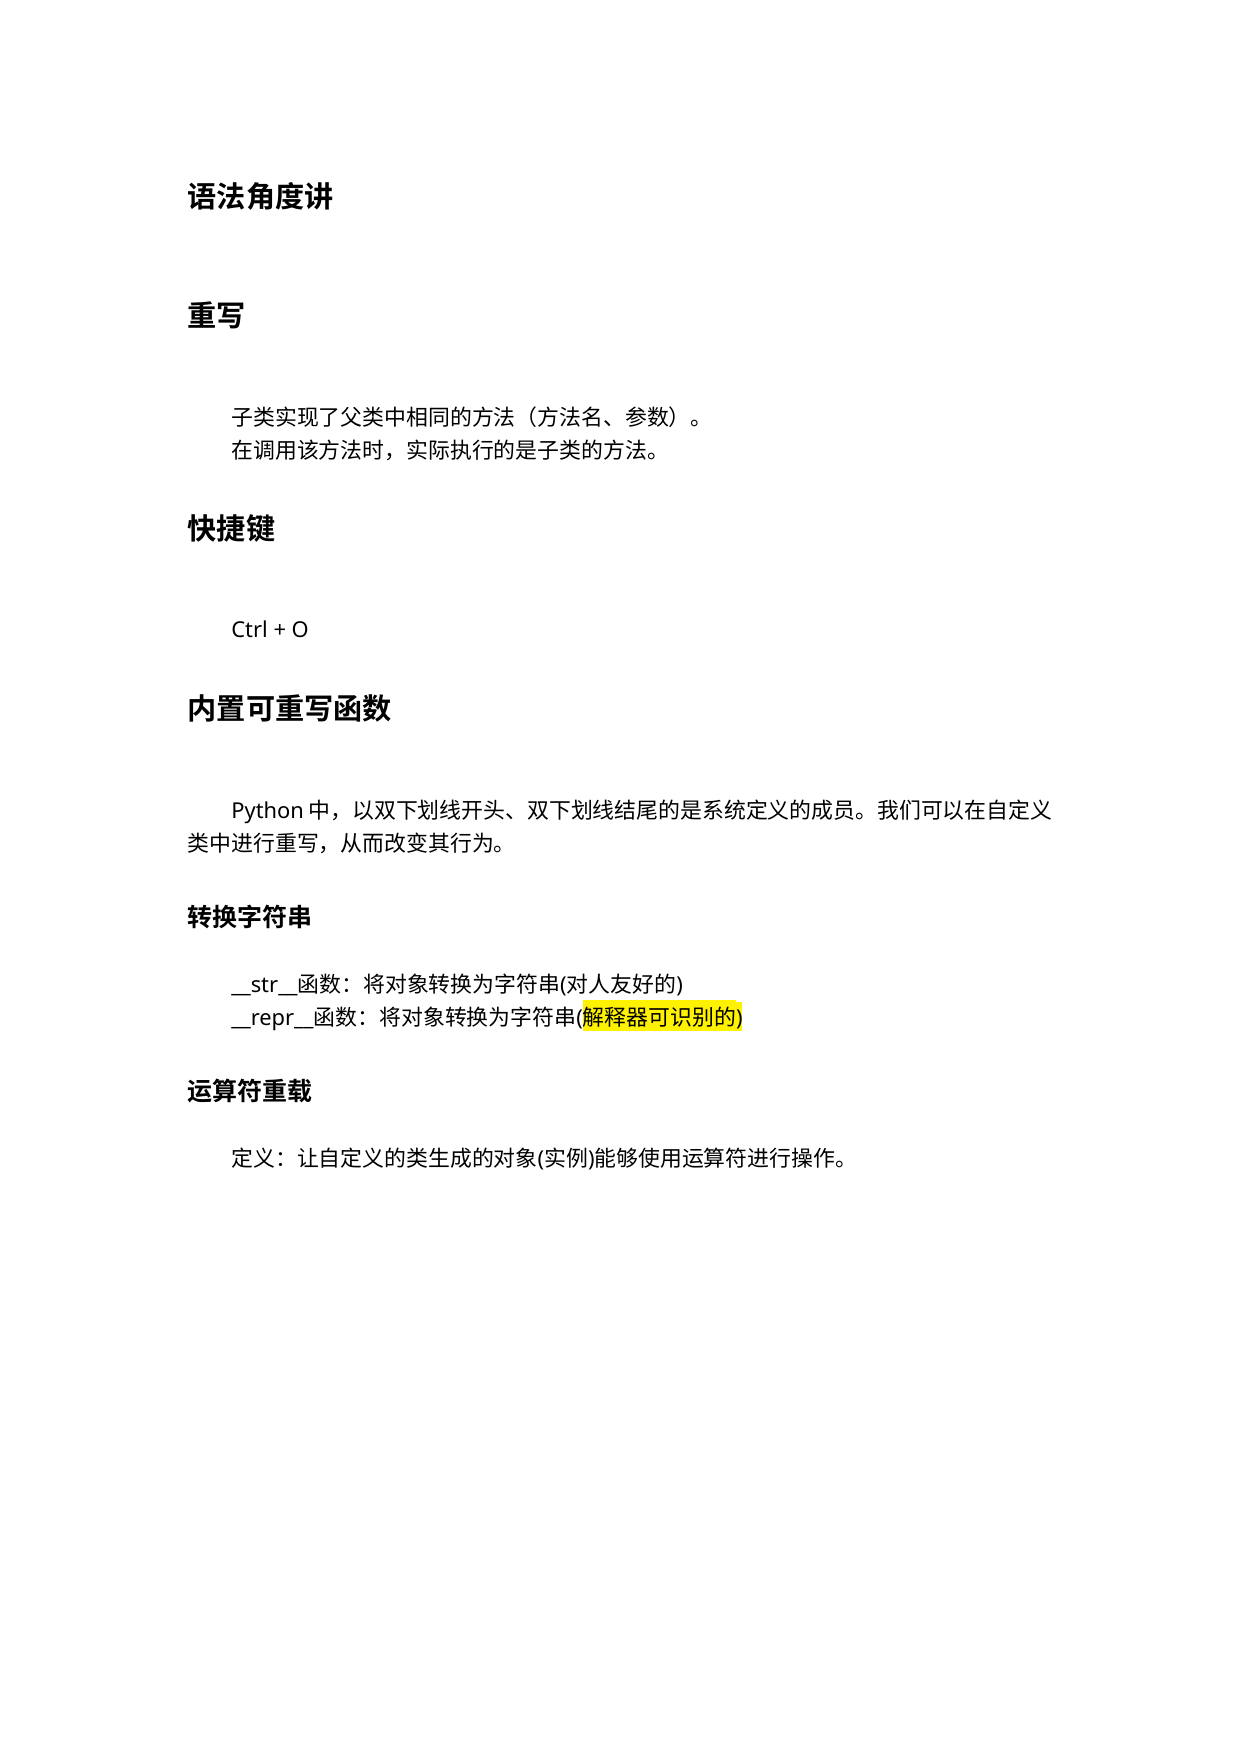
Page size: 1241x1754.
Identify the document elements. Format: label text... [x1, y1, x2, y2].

text 子类实现了父类中相同的方法（方法名、参数）。 [187, 400, 1053, 432]
subtitle 内置可重写函数 [187, 674, 1053, 739]
subtitle 快捷键 [187, 494, 1053, 559]
subtitle 语法角度讲 [187, 162, 1053, 227]
text 定义：让自定义的类生成的对象(实例)能够使用运算符进行操作。 [187, 1140, 1053, 1173]
text Python中，以双下划线开头、双下划线结尾的是系统定义的成员。我们可以在自定义类中进行重写，从而改变其行为。 [187, 793, 1053, 858]
text __repr__函数：将对象转换为字符串(解释器可识别的) [187, 999, 1053, 1032]
text Ctrl + O [187, 613, 1053, 645]
subtitle 运算符重载 [187, 1057, 1053, 1122]
text __str__函数：将对象转换为字符串(对人友好的) [187, 967, 1053, 999]
subtitle 转换字符串 [187, 883, 1053, 948]
text 在调用该方法时，实际执行的是子类的方法。 [187, 432, 1053, 465]
subtitle 重写 [187, 281, 1053, 346]
